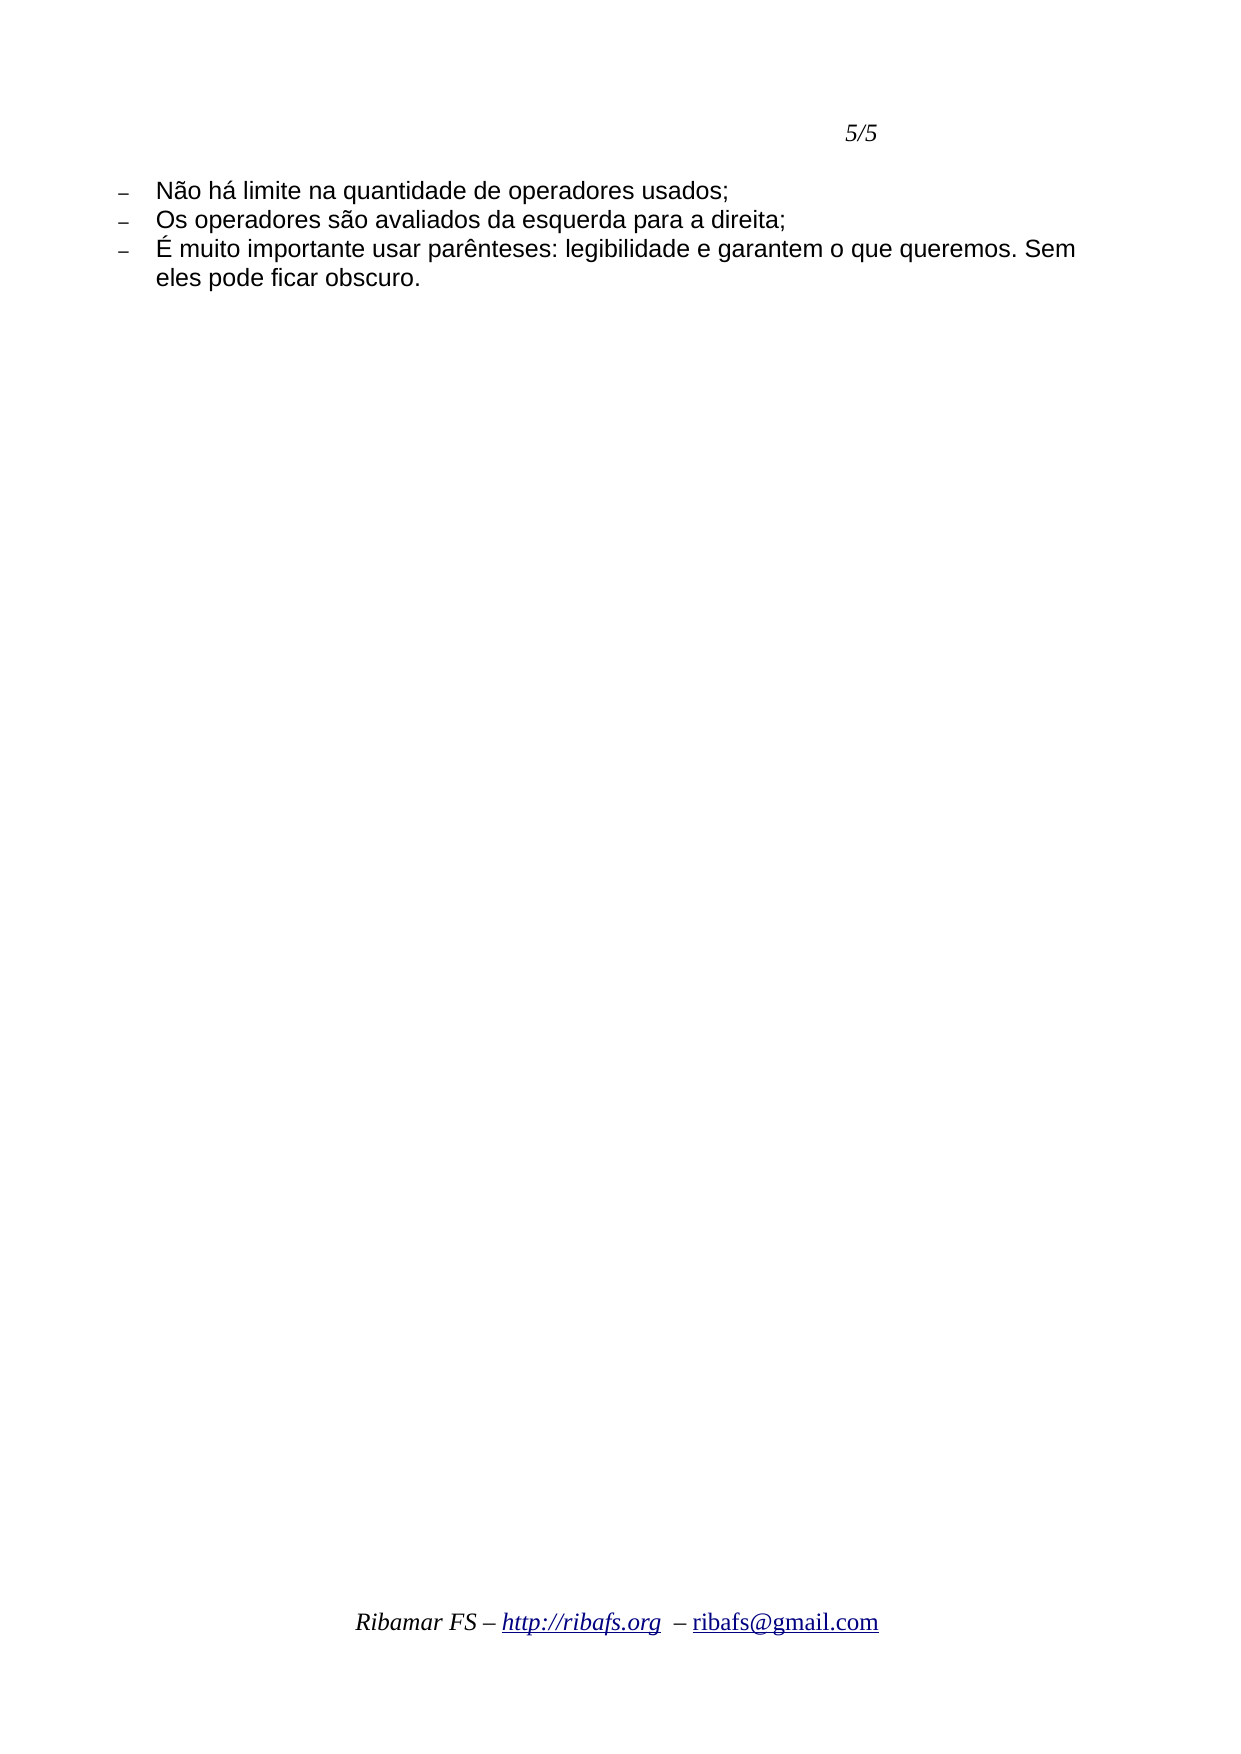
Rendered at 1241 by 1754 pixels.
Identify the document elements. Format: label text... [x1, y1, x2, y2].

list É muito importante usar parênteses: legibilidade e garantem o que queremos. Sem eles pode ficar obscuro. [118, 234, 1122, 291]
list Não há limite na quantidade de operadores usados; [118, 176, 1122, 205]
list Os operadores são avaliados da esquerda para a direita; [118, 205, 1122, 234]
